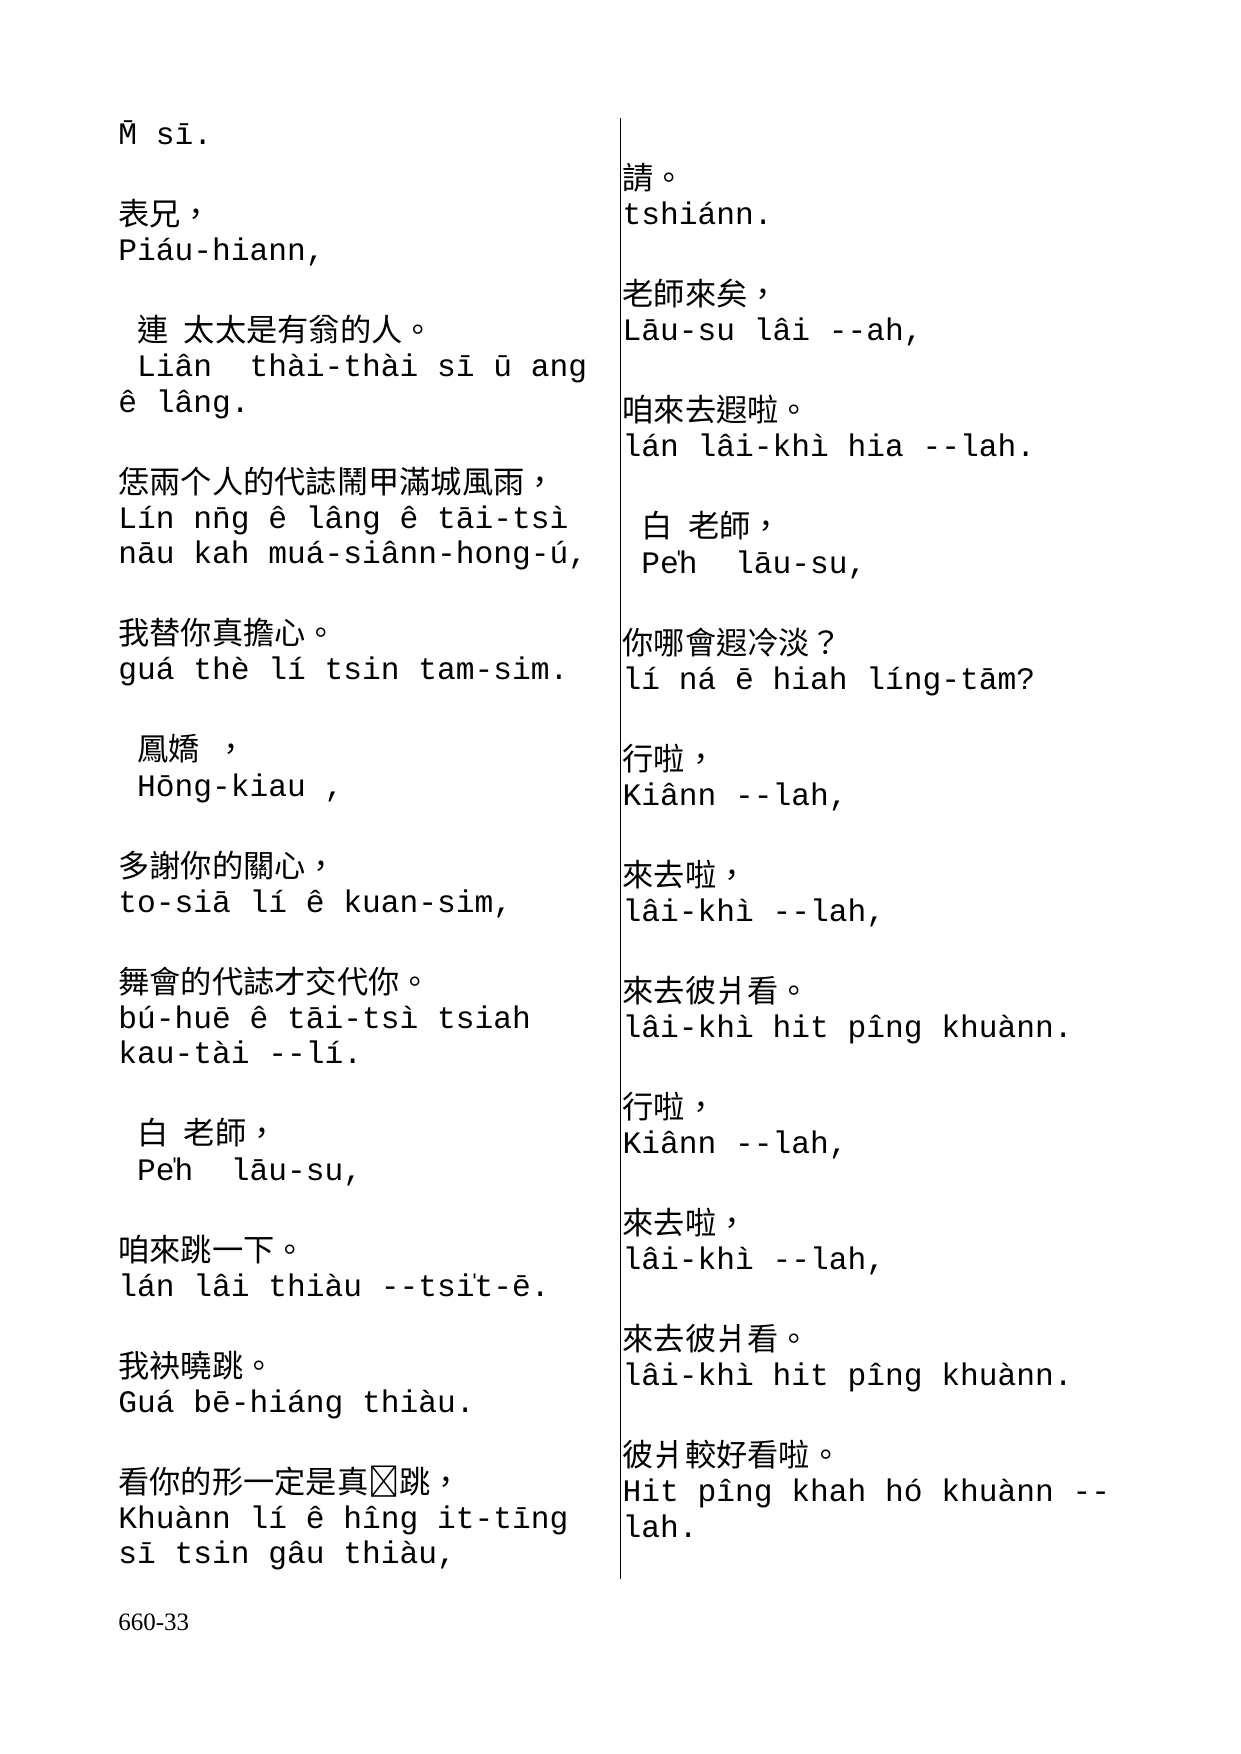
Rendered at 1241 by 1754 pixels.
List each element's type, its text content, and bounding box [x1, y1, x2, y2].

text 我袂曉跳。 [118, 1341, 618, 1386]
text lán lâi thiàu --tsi̍t-ē. [118, 1270, 618, 1305]
text 舞會的代誌才交代你。 [118, 957, 618, 1002]
text Piáu-hiann, [118, 234, 618, 269]
text M̄ sī. [118, 118, 618, 153]
text 咱來去遐啦。 [622, 386, 1122, 431]
text 來去彼爿看。 [622, 966, 1122, 1011]
text lâi-khì hit pîng khuànn. [622, 1011, 1122, 1047]
text to-siā lí ê kuan-sim, [118, 886, 618, 921]
text 多謝你的關心， [118, 841, 618, 886]
text tshiánn. [622, 199, 1122, 234]
text lâi-khì --lah, [622, 895, 1122, 931]
text bú-huē ê tāi-tsì tsiah kau-tài --lí. [118, 1002, 618, 1073]
text 看你的形一定是真𠢕跳， [118, 1457, 618, 1502]
text 彼爿較好看啦。 [622, 1430, 1122, 1476]
text Hōng-kiau , [118, 770, 618, 805]
text lí ná ē hiah líng-tām? [622, 663, 1122, 699]
text 白 老師， [622, 502, 1122, 547]
text 行啦， [622, 1082, 1122, 1127]
text Khuànn lí ê hîng it-tīng sī tsin gâu thiàu, [118, 1502, 618, 1573]
text 白 老師， [118, 1108, 618, 1154]
text Kiânn --lah, [622, 779, 1122, 815]
text Pe̍h lāu-su, [622, 547, 1122, 583]
text lán lâi-khì hia --lah. [622, 431, 1122, 466]
text guá thè lí tsin tam-sim. [118, 653, 618, 689]
text 咱來跳一下。 [118, 1225, 618, 1270]
text lâi-khì hit pîng khuànn. [622, 1359, 1122, 1395]
text 你哪會遐冷淡？ [622, 618, 1122, 663]
text 老師來矣， [622, 269, 1122, 315]
text Lāu-su lâi --ah, [622, 315, 1122, 350]
text 恁兩个人的代誌鬧甲滿城風雨， [118, 457, 618, 502]
text 請。 [622, 153, 1122, 199]
text Lín nn̄g ê lâng ê tāi-tsì nāu kah muá-siânn-hong-ú, [118, 502, 618, 573]
text 來去彼爿看。 [622, 1314, 1122, 1359]
text Liân thài-thài sī ū ang ê lâng. [118, 351, 618, 421]
text 行啦， [622, 734, 1122, 779]
text 我替你真擔心。 [118, 608, 618, 653]
text 連 太太是有翁的人。 [118, 305, 618, 351]
text 鳳嬌 ， [118, 724, 618, 770]
text Hit pîng khah hó khuànn --lah. [622, 1476, 1122, 1546]
text lâi-khì --lah, [622, 1243, 1122, 1279]
text 來去啦， [622, 1198, 1122, 1243]
text 表兄， [118, 189, 618, 234]
text Pe̍h lāu-su, [118, 1154, 618, 1189]
text Kiânn --lah, [622, 1127, 1122, 1163]
text 來去啦， [622, 850, 1122, 895]
text Guá bē-hiáng thiàu. [118, 1386, 618, 1421]
